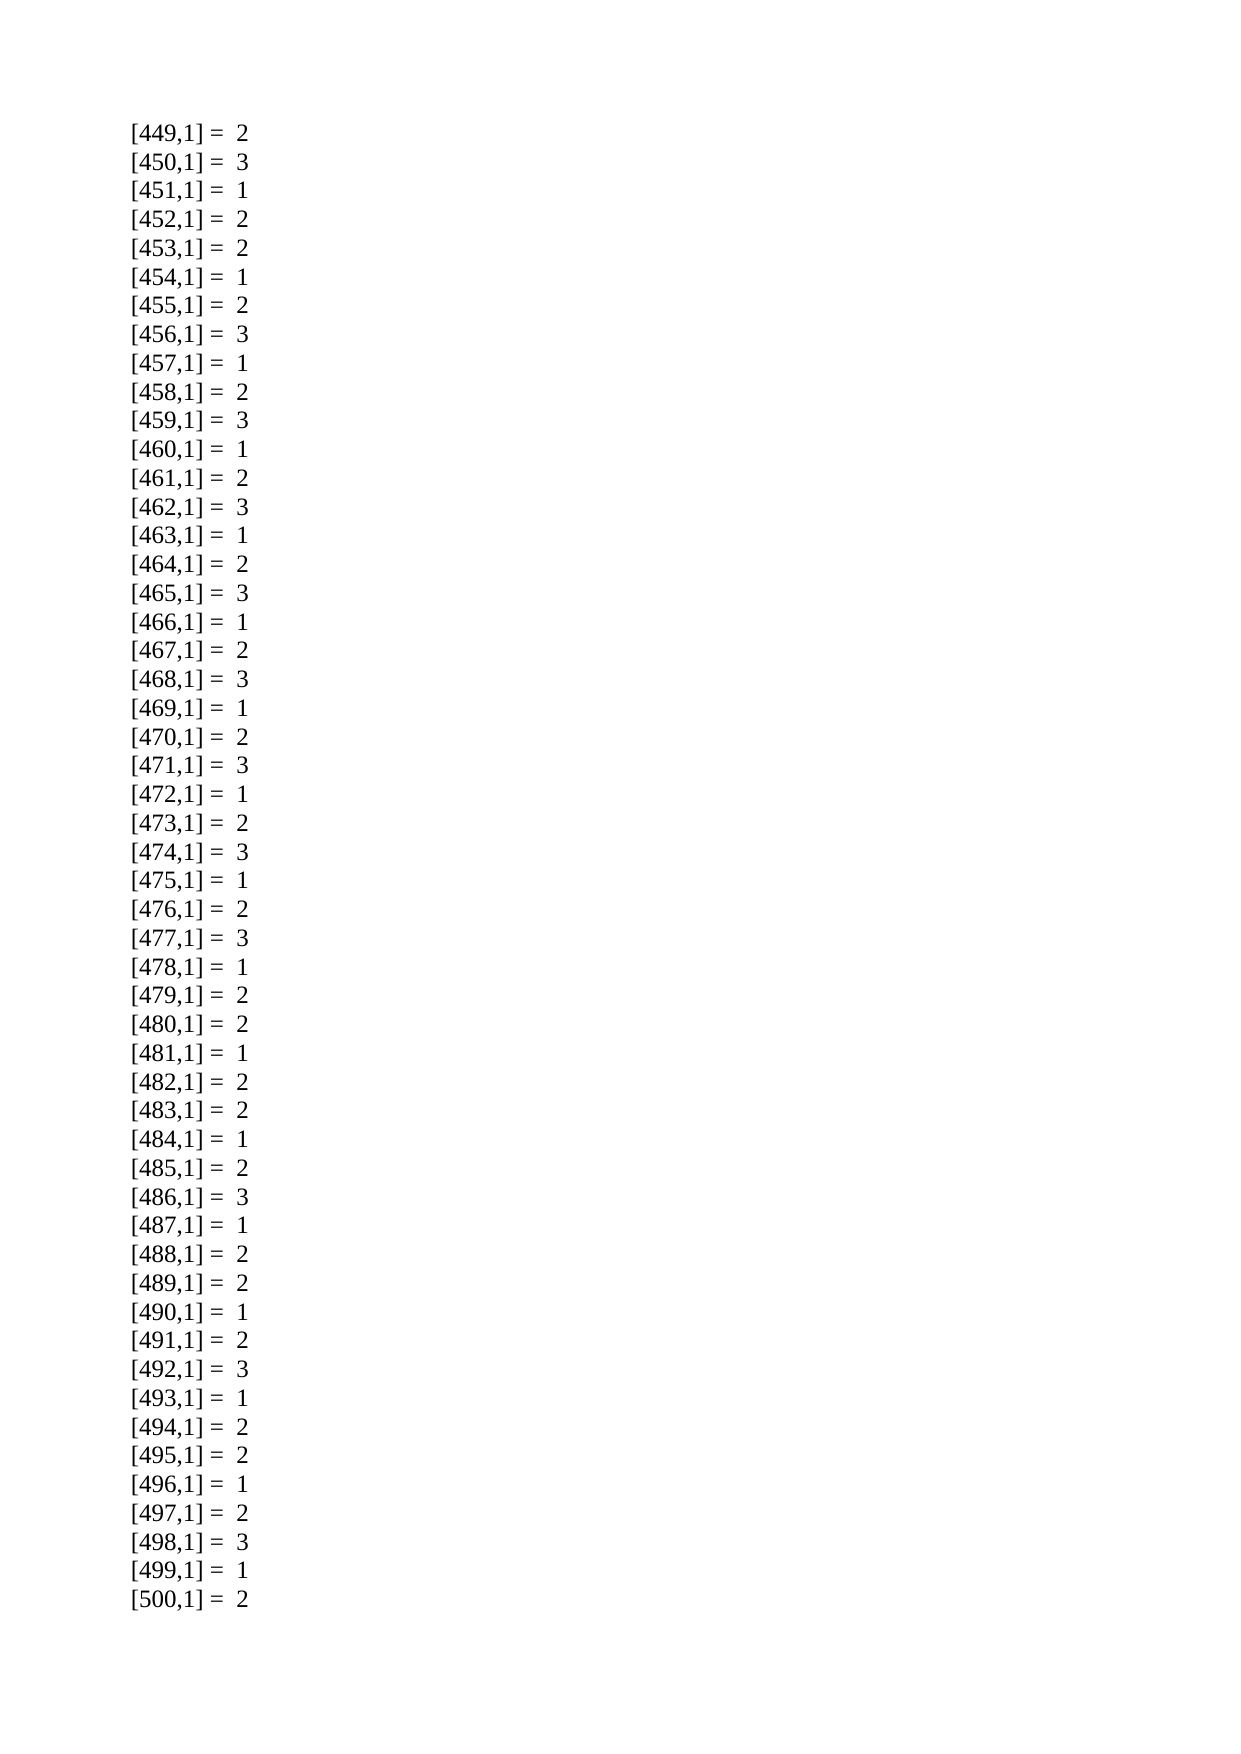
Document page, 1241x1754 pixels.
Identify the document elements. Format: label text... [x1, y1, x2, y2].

text [453,1] = 2 [118, 233, 1122, 262]
text [498,1] = 3 [118, 1527, 1122, 1556]
text [477,1] = 3 [118, 923, 1122, 952]
text [476,1] = 2 [118, 894, 1122, 923]
text [479,1] = 2 [118, 981, 1122, 1009]
text [487,1] = 1 [118, 1211, 1122, 1239]
text [496,1] = 1 [118, 1469, 1122, 1498]
text [458,1] = 2 [118, 377, 1122, 406]
text [456,1] = 3 [118, 319, 1122, 348]
text [478,1] = 1 [118, 952, 1122, 981]
text [459,1] = 3 [118, 406, 1122, 434]
text [452,1] = 2 [118, 204, 1122, 233]
text [483,1] = 2 [118, 1096, 1122, 1124]
text [457,1] = 1 [118, 348, 1122, 377]
text [466,1] = 1 [118, 607, 1122, 636]
text [481,1] = 1 [118, 1038, 1122, 1067]
text [454,1] = 1 [118, 262, 1122, 291]
text [451,1] = 1 [118, 176, 1122, 204]
text [499,1] = 1 [118, 1556, 1122, 1584]
text [463,1] = 1 [118, 521, 1122, 549]
text [460,1] = 1 [118, 434, 1122, 463]
text [497,1] = 2 [118, 1498, 1122, 1527]
text [450,1] = 3 [118, 147, 1122, 176]
text [469,1] = 1 [118, 693, 1122, 722]
text [470,1] = 2 [118, 722, 1122, 751]
text [471,1] = 3 [118, 751, 1122, 779]
text [461,1] = 2 [118, 463, 1122, 492]
text [484,1] = 1 [118, 1124, 1122, 1153]
text [480,1] = 2 [118, 1009, 1122, 1038]
text [464,1] = 2 [118, 549, 1122, 578]
text [472,1] = 1 [118, 779, 1122, 808]
text [491,1] = 2 [118, 1326, 1122, 1354]
text [462,1] = 3 [118, 492, 1122, 521]
text [489,1] = 2 [118, 1268, 1122, 1297]
text [493,1] = 1 [118, 1383, 1122, 1412]
text [482,1] = 2 [118, 1067, 1122, 1096]
text [468,1] = 3 [118, 664, 1122, 693]
text [465,1] = 3 [118, 578, 1122, 607]
text [495,1] = 2 [118, 1441, 1122, 1469]
text [488,1] = 2 [118, 1239, 1122, 1268]
text [500,1] = 2 [118, 1584, 1122, 1613]
text [486,1] = 3 [118, 1182, 1122, 1211]
text [455,1] = 2 [118, 291, 1122, 319]
text [494,1] = 2 [118, 1412, 1122, 1441]
text [475,1] = 1 [118, 866, 1122, 894]
text [474,1] = 3 [118, 837, 1122, 866]
text [467,1] = 2 [118, 636, 1122, 664]
text [490,1] = 1 [118, 1297, 1122, 1326]
text [449,1] = 2 [118, 118, 1122, 147]
text [485,1] = 2 [118, 1153, 1122, 1182]
text [492,1] = 3 [118, 1354, 1122, 1383]
text [473,1] = 2 [118, 808, 1122, 837]
